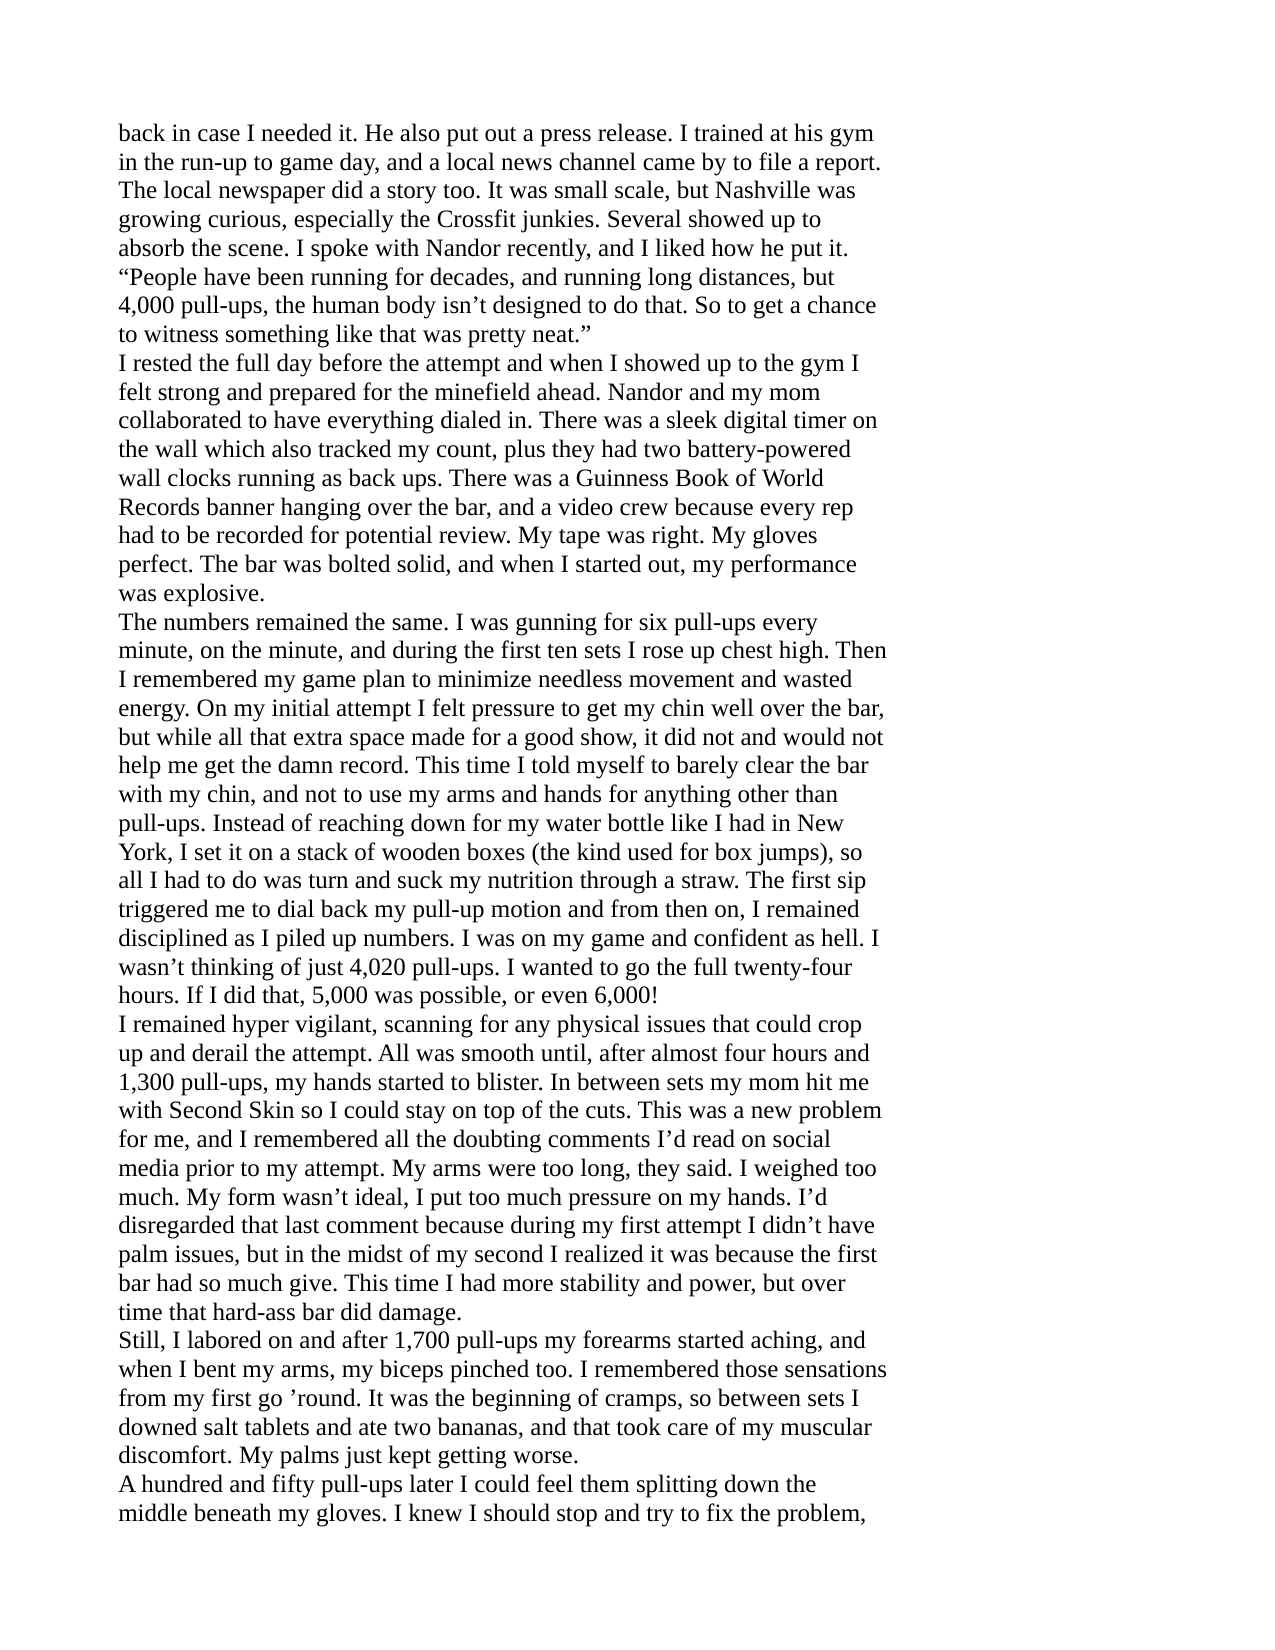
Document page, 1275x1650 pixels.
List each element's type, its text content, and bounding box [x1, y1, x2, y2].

text The numbers remained the same. I was gunning for six pull-ups every [118, 607, 1157, 636]
text with my chin, and not to use my arms and hands for anything other than [118, 779, 1157, 808]
text in the run-up to game day, and a local news channel came by to file a report. [118, 147, 1157, 176]
text absorb the scene. I spoke with Nandor recently, and I liked how he put it. [118, 233, 1157, 262]
text from my first go ’round. It was the beginning of cramps, so between sets I [118, 1383, 1157, 1412]
text I rested the full day before the attempt and when I showed up to the gym I [118, 348, 1157, 377]
text downed salt tablets and ate two bananas, and that took care of my muscular [118, 1412, 1157, 1441]
text hours. If I did that, 5,000 was possible, or even 6,000! [118, 981, 1157, 1009]
text wall clocks running as back ups. There was a Guinness Book of World [118, 463, 1157, 492]
text was explosive. [118, 578, 1157, 607]
text disciplined as I piled up numbers. I was on my game and confident as hell. I [118, 923, 1157, 952]
text The local newspaper did a story too. It was small scale, but Nashville was [118, 176, 1157, 204]
text but while all that extra space made for a good show, it did not and would not [118, 722, 1157, 751]
text palm issues, but in the midst of my second I realized it was because the first [118, 1239, 1157, 1268]
text felt strong and prepared for the minefield ahead. Nandor and my mom [118, 377, 1157, 406]
text time that hard-ass bar did damage. [118, 1297, 1157, 1326]
text disregarded that last comment because during my first attempt I didn’t have [118, 1211, 1157, 1239]
text collaborated to have everything dialed in. There was a sleek digital timer on [118, 406, 1157, 434]
text I remained hyper vigilant, scanning for any physical issues that could crop [118, 1009, 1157, 1038]
text York, I set it on a stack of wooden boxes (the kind used for box jumps), so [118, 837, 1157, 866]
text I remembered my game plan to minimize needless movement and wasted [118, 664, 1157, 693]
text for me, and I remembered all the doubting comments I’d read on social [118, 1124, 1157, 1153]
text up and derail the attempt. All was smooth until, after almost four hours and [118, 1038, 1157, 1067]
text media prior to my attempt. My arms were too long, they said. I weighed too [118, 1153, 1157, 1182]
text energy. On my initial attempt I felt pressure to get my chin well over the bar, [118, 693, 1157, 722]
text to witness something like that was pretty neat.” [118, 319, 1157, 348]
text triggered me to dial back my pull-up motion and from then on, I remained [118, 894, 1157, 923]
text Still, I labored on and after 1,700 pull-ups my forearms started aching, and [118, 1326, 1157, 1354]
text “People have been running for decades, and running long distances, but [118, 262, 1157, 291]
text wasn’t thinking of just 4,020 pull-ups. I wanted to go the full twenty-four [118, 952, 1157, 981]
text all I had to do was turn and suck my nutrition through a straw. The first sip [118, 866, 1157, 894]
text bar had so much give. This time I had more stability and power, but over [118, 1268, 1157, 1297]
text with Second Skin so I could stay on top of the cuts. This was a new problem [118, 1096, 1157, 1124]
text perfect. The bar was bolted solid, and when I started out, my performance [118, 549, 1157, 578]
text middle beneath my gloves. I knew I should stop and try to fix the problem, [118, 1498, 1157, 1527]
text 1,300 pull-ups, my hands started to blister. In between sets my mom hit me [118, 1067, 1157, 1096]
text growing curious, especially the Crossfit junkies. Several showed up to [118, 204, 1157, 233]
text pull-ups. Instead of reaching down for my water bottle like I had in New [118, 808, 1157, 837]
text Records banner hanging over the bar, and a video crew because every rep [118, 492, 1157, 521]
text discomfort. My palms just kept getting worse. [118, 1441, 1157, 1469]
text A hundred and fifty pull-ups later I could feel them splitting down the [118, 1469, 1157, 1498]
text back in case I needed it. He also put out a press release. I trained at his gym [118, 118, 1157, 147]
text much. My form wasn’t ideal, I put too much pressure on my hands. I’d [118, 1182, 1157, 1211]
text 4,000 pull-ups, the human body isn’t designed to do that. So to get a chance [118, 291, 1157, 319]
text the wall which also tracked my count, plus they had two battery-powered [118, 434, 1157, 463]
text had to be recorded for potential review. My tape was right. My gloves [118, 521, 1157, 549]
text when I bent my arms, my biceps pinched too. I remembered those sensations [118, 1354, 1157, 1383]
text minute, on the minute, and during the first ten sets I rose up chest high. Then [118, 636, 1157, 664]
text help me get the damn record. This time I told myself to barely clear the bar [118, 751, 1157, 779]
